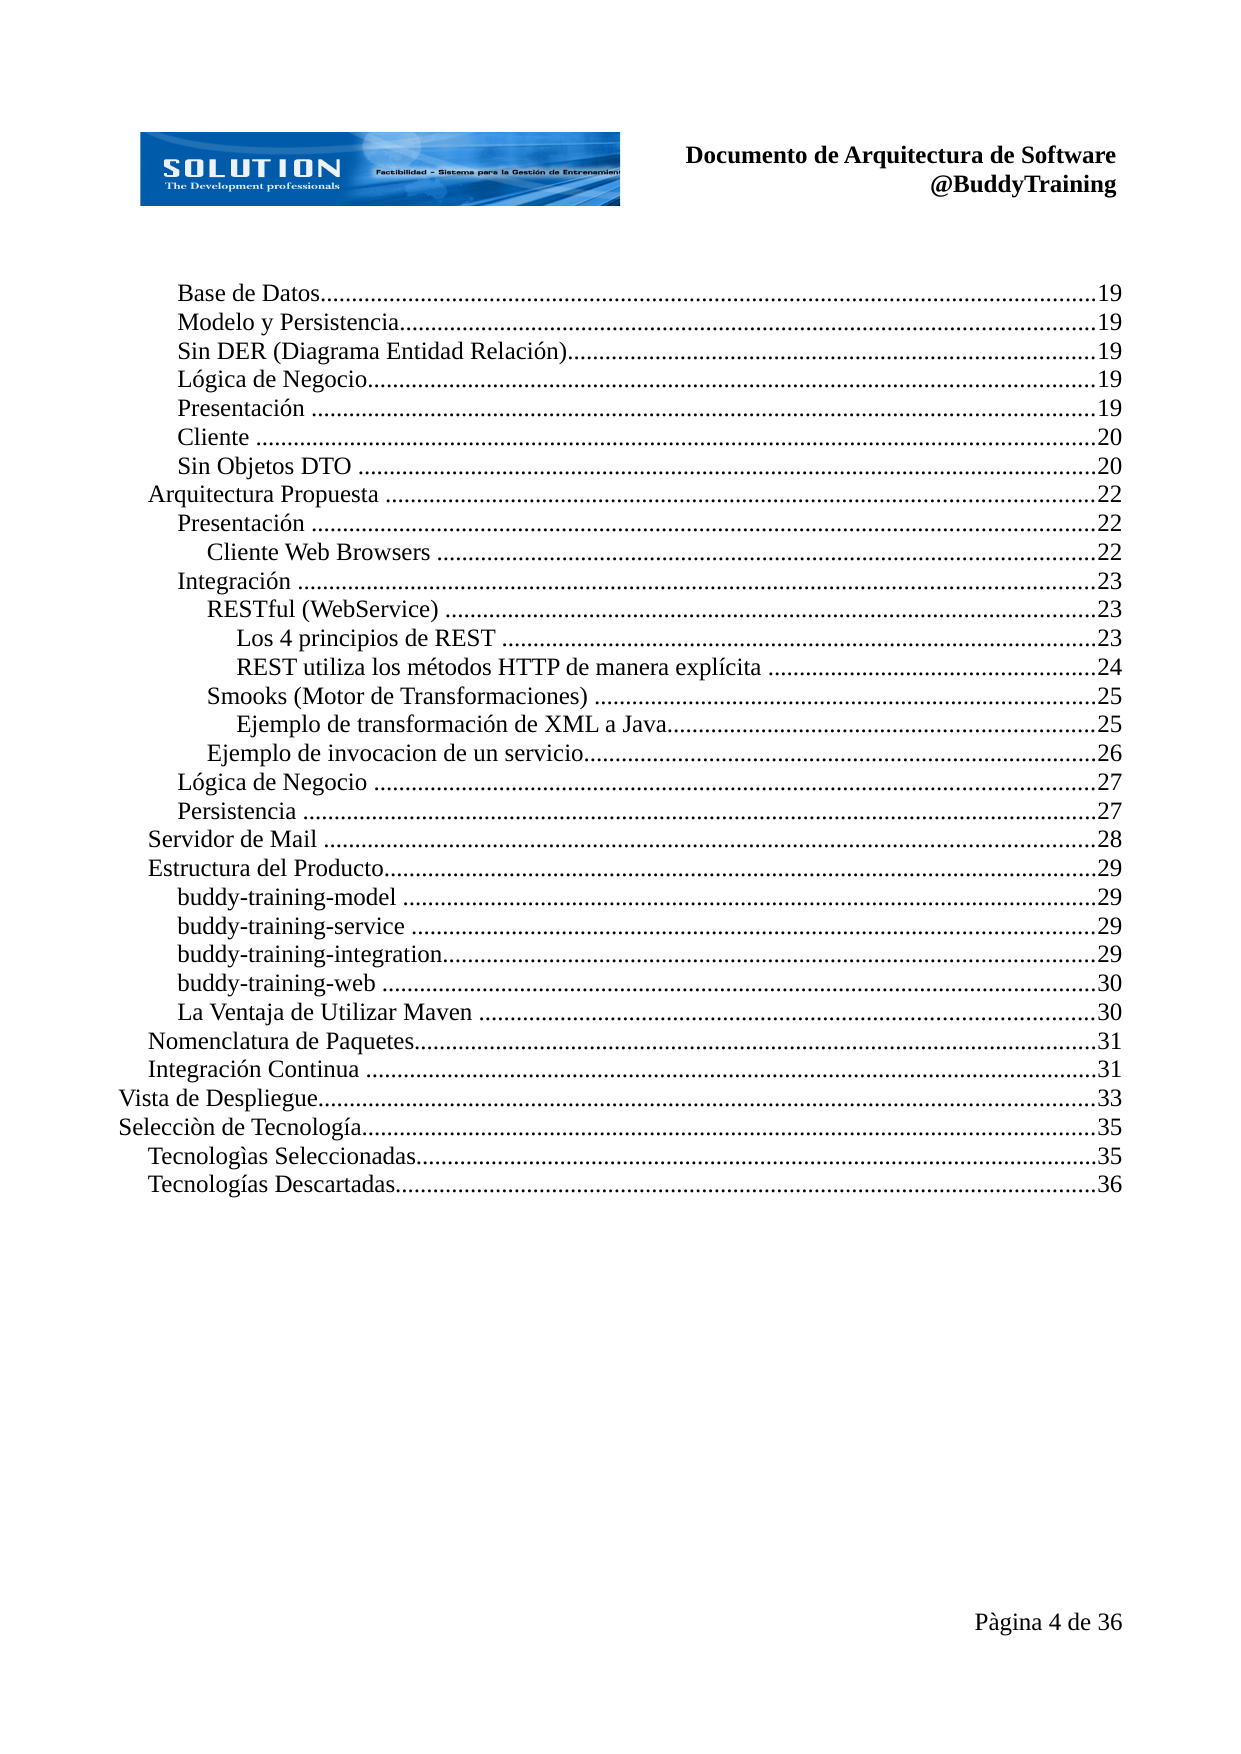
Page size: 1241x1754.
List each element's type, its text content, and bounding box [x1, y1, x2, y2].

text RESTful (WebService) 23 [207, 594, 1122, 623]
text Modelo y Persistencia 19 [177, 307, 1122, 336]
text buddy-training-integration 29 [177, 939, 1122, 968]
text Sin Objetos DTO 20 [177, 451, 1122, 479]
text Smooks (Motor de Transformaciones) 25 [207, 681, 1122, 709]
text Lógica de Negocio 19 [177, 364, 1122, 393]
text Vista de Despliegue 33 [118, 1083, 1122, 1112]
text Lógica de Negocio 27 [177, 767, 1122, 796]
text Presentación 22 [177, 508, 1122, 537]
text buddy-training-service 29 [177, 911, 1122, 939]
text Nomenclatura de Paquetes 31 [148, 1026, 1122, 1054]
text Selecciòn de Tecnología 35 [118, 1112, 1122, 1141]
text buddy-training-model 29 [177, 882, 1122, 911]
text Base de Datos 19 [177, 278, 1122, 307]
text Arquitectura Propuesta 22 [148, 479, 1122, 508]
text Integración 23 [177, 566, 1122, 594]
text Ejemplo de invocacion de un servicio 26 [207, 738, 1122, 767]
text Persistencia 27 [177, 796, 1122, 824]
text La Ventaja de Utilizar Maven 30 [177, 997, 1122, 1026]
text buddy-training-web 30 [177, 968, 1122, 997]
text Estructura del Producto 29 [148, 853, 1122, 882]
text Sin DER (Diagrama Entidad Relación) 19 [177, 336, 1122, 364]
text Tecnologìas Seleccionadas 35 [148, 1141, 1122, 1169]
text Cliente Web Browsers 22 [207, 537, 1122, 566]
text Servidor de Mail 28 [148, 824, 1122, 853]
text Cliente 20 [177, 422, 1122, 451]
text Ejemplo de transformación de XML a Java 25 [236, 709, 1122, 738]
text Los 4 principios de REST 23 [236, 623, 1122, 652]
text Tecnologías Descartadas 36 [148, 1169, 1122, 1198]
picture [140, 132, 621, 206]
text Integración Continua 31 [148, 1054, 1122, 1083]
text Presentación 19 [177, 393, 1122, 422]
text REST utiliza los métodos HTTP de manera explícita 24 [236, 652, 1122, 681]
